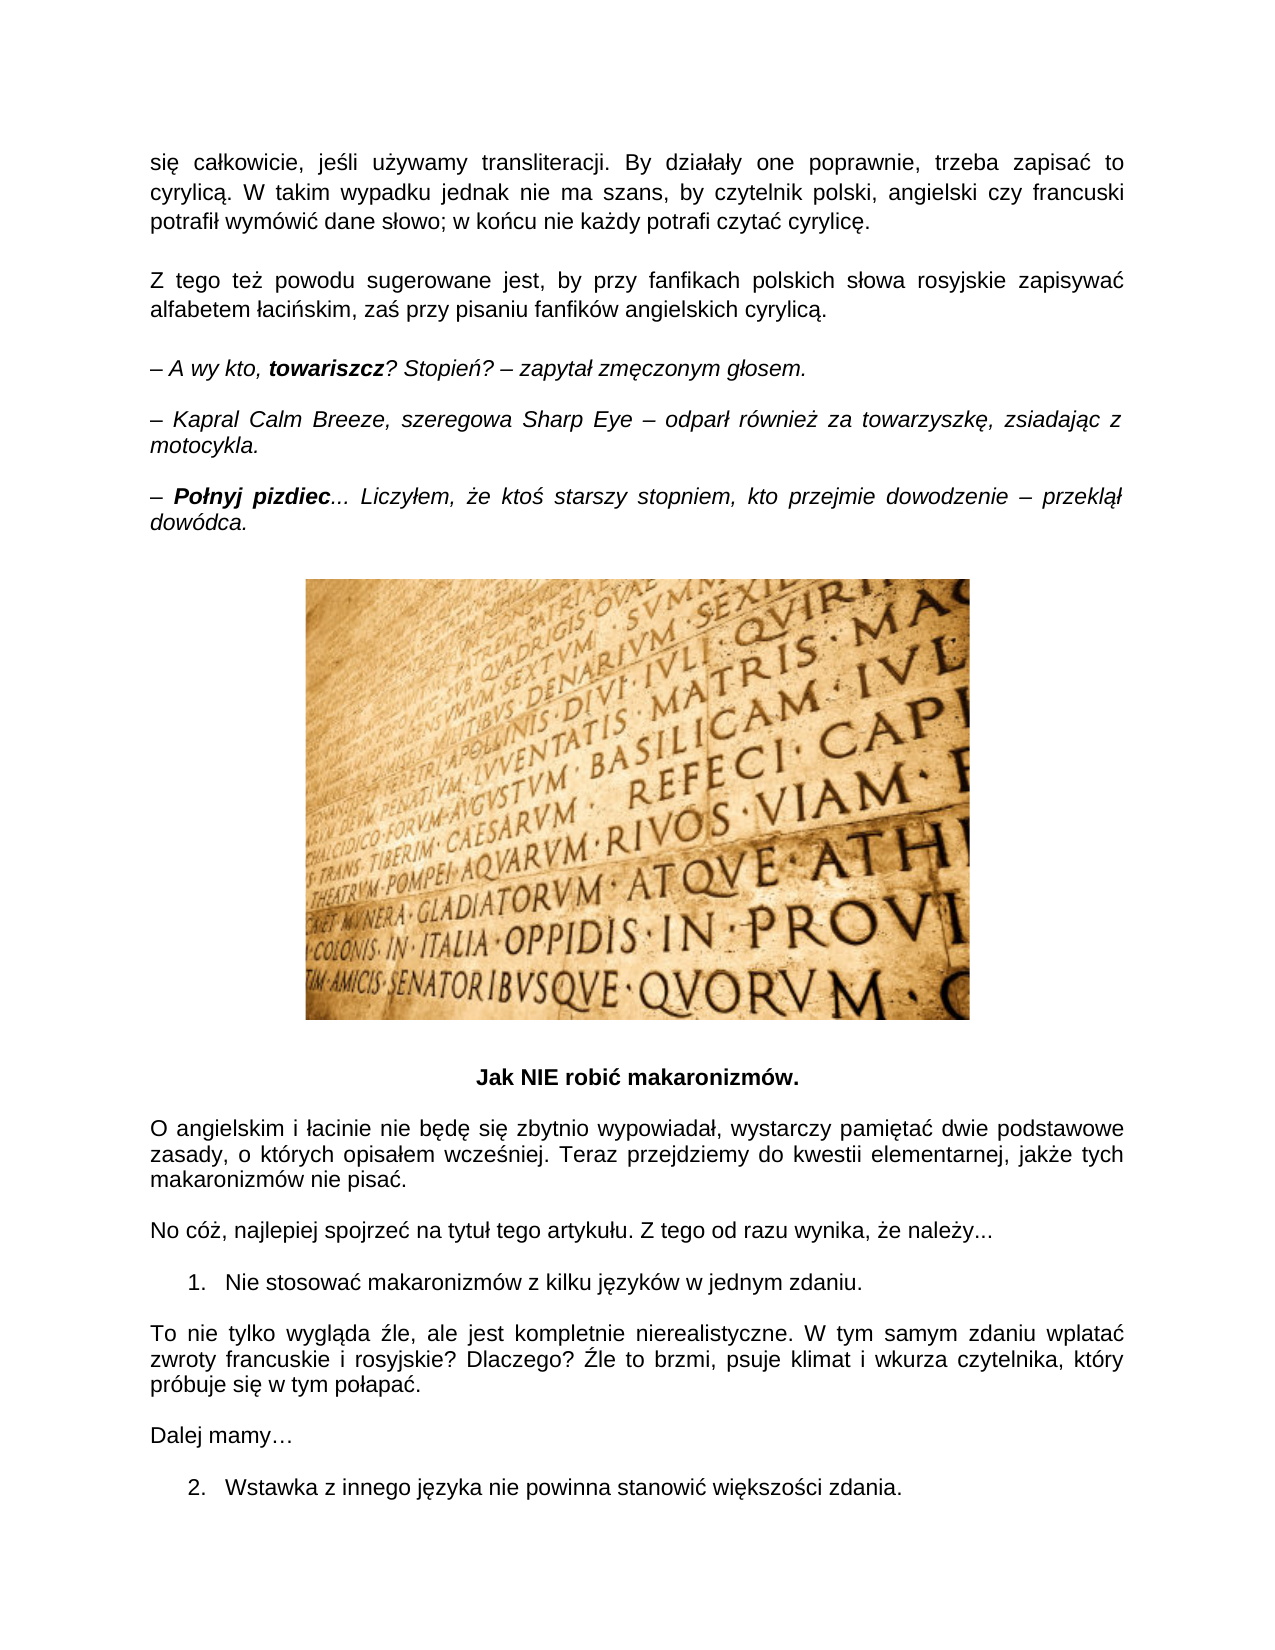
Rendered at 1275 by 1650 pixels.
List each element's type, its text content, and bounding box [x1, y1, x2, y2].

text Jak NIE robić makaronizmów. [150, 1064, 1125, 1090]
list Wstawka z innego języka nie powinna stanowić większości zdania. [187, 1474, 1125, 1500]
text – Kapral Calm Breeze, szeregowa Sharp Eye – odparł również za towarzyszkę, zsiadając z motocykla. [150, 407, 1125, 458]
picture [305, 579, 970, 1020]
text – Połnyj pizdiec... Liczyłem, że ktoś starszy stopniem, kto przejmie dowodzenie – przeklął dowódca. [150, 484, 1125, 535]
list Nie stosować makaronizmów z kilku języków w jednym zdaniu. [187, 1269, 1125, 1295]
text No cóż, najlepiej spojrzeć na tytuł tego artykułu. Z tego od razu wynika, że należy... [150, 1218, 1125, 1244]
text – A wy kto, towariszcz? Stopień? – zapytał zmęczonym głosem. [150, 356, 1125, 381]
text To nie tylko wygląda źle, ale jest kompletnie nierealistyczne. W tym samym zdaniu wplatać zwroty francuskie i rosyjskie? Dlaczego? Źle to brzmi, psuje klimat i wkurza czytelnika, który próbuje się w tym połapać. [150, 1321, 1125, 1397]
text O angielskim i łacinie nie będę się zbytnio wypowiadał, wystarczy pamiętać dwie podstawowe zasady, o których opisałem wcześniej. Teraz przejdziemy do kwestii elementarnej, jakże tych makaronizmów nie pisać. [150, 1116, 1125, 1192]
text się całkowicie, jeśli używamy transliteracji. By działały one poprawnie, trzeba zapisać to cyrylicą. W takim wypadku jednak nie ma szans, by czytelnik polski, angielski czy francuski potrafił wymówić dane słowo; w końcu nie każdy potrafi czytać cyrylicę. [150, 150, 1125, 234]
text Dalej mamy… [150, 1423, 1125, 1449]
text Z tego też powodu sugerowane jest, by przy fanfikach polskich słowa rosyjskie zapisywać alfabetem łacińskim, zaś przy pisaniu fanfików angielskich cyrylicą. [150, 267, 1125, 322]
